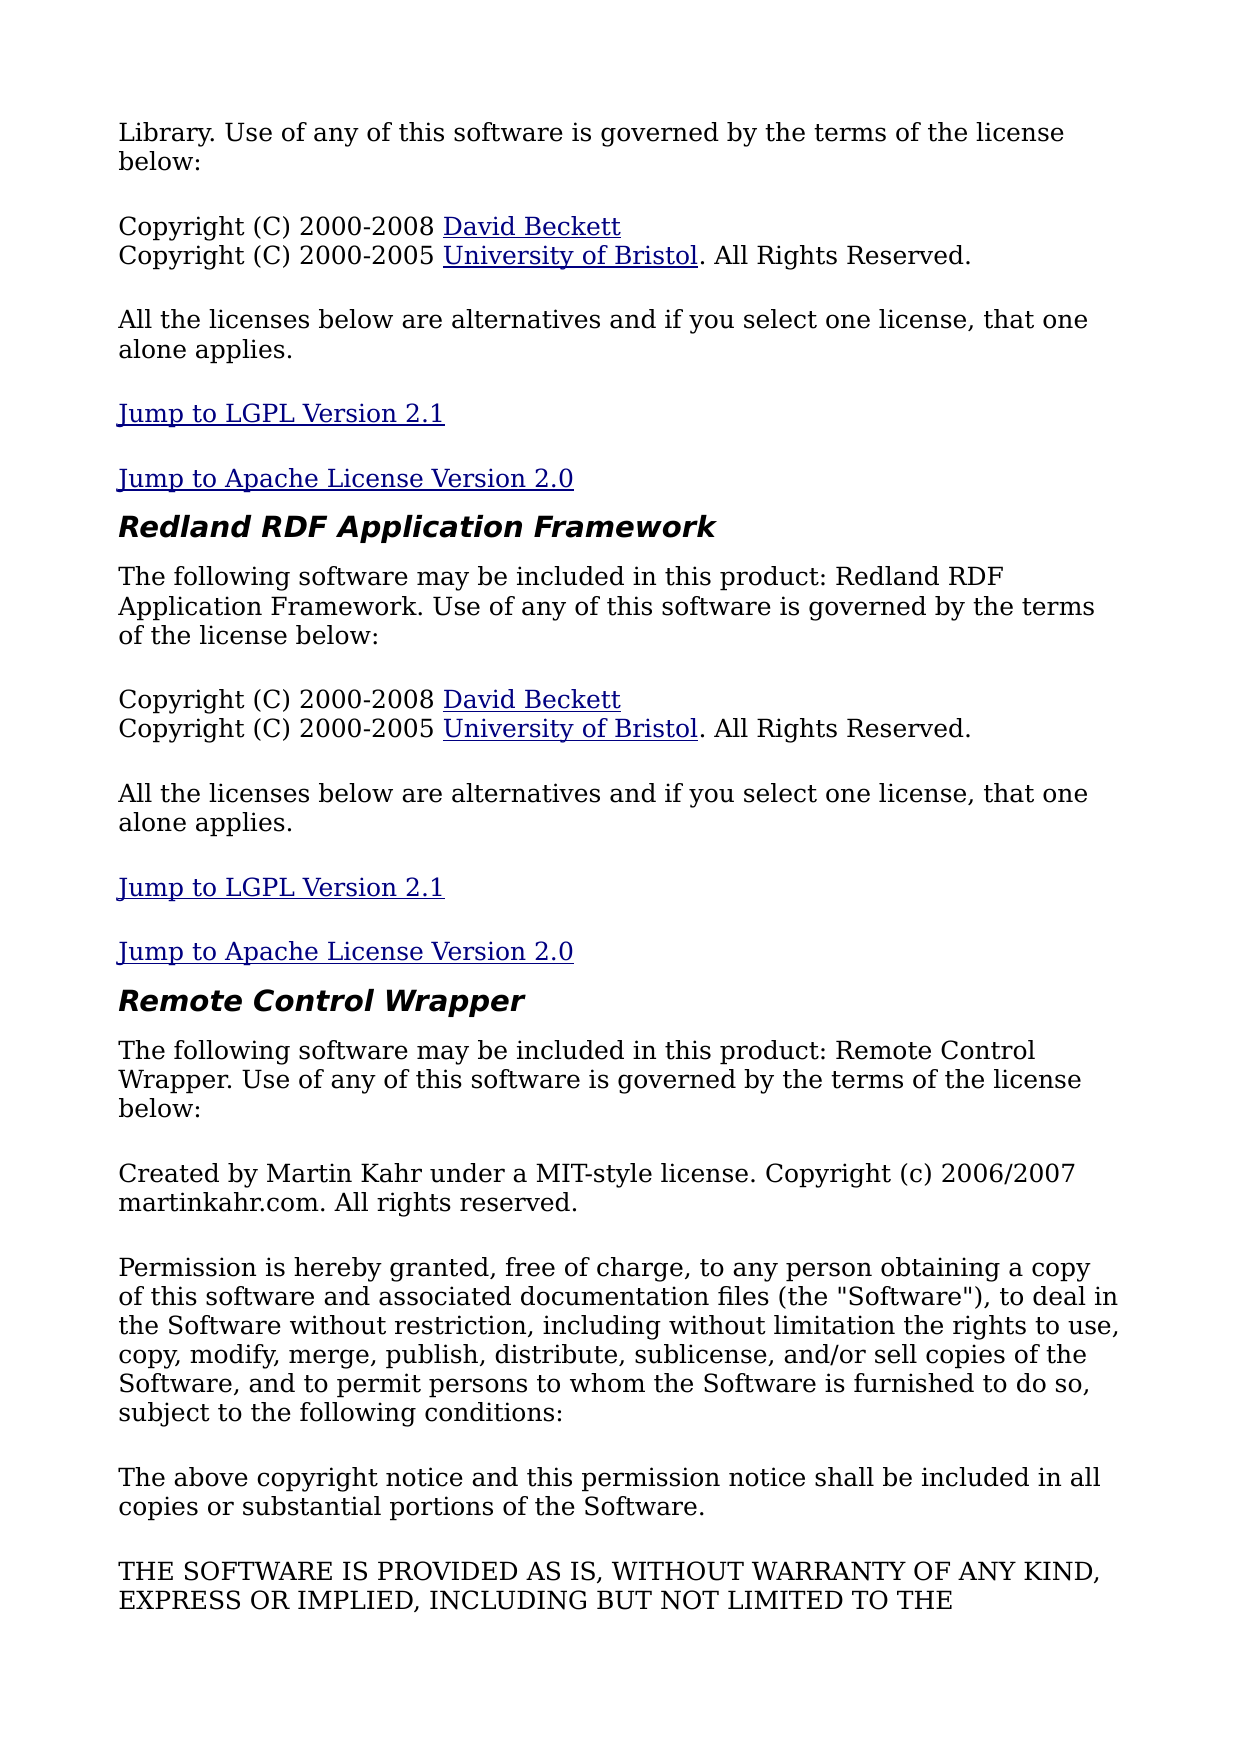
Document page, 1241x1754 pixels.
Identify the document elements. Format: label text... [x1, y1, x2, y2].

text The following software may be included in this product: Remote Control Wrapper. Use of any of this software is governed by the terms of the license below: [118, 1036, 1122, 1123]
text Jump to Apache License Version 2.0 [118, 464, 1122, 493]
subtitle Redland RDF Application Framework [118, 511, 1122, 545]
text The following software may be included in this product: Redland RDF Application Framework. Use of any of this software is governed by the terms of the license below: [118, 562, 1122, 650]
text Permission is hereby granted, free of charge, to any person obtaining a copy of this software and associated documentation files (the "Software"), to deal in the Software without restriction, including without limitation the rights to use, copy, modify, merge, publish, distribute, sublicense, and/or sell copies of the Software, and to permit persons to whom the Software is furnished to do so, subject to the following conditions: [118, 1253, 1122, 1428]
text Copyright (C) 2000-2008 David Beckett Copyright (C) 2000-2005 University of Bristol. All Rights Reserved. [118, 685, 1122, 744]
text All the licenses below are alternatives and if you select one license, that one alone applies. [118, 306, 1122, 364]
subtitle Remote Control Wrapper [118, 984, 1122, 1018]
text Jump to LGPL Version 2.1 [118, 873, 1122, 902]
text The above copyright notice and this permission notice shall be included in all copies or substantial portions of the Software. [118, 1463, 1122, 1521]
text Created by Martin Kahr under a MIT-style license. Copyright (c) 2006/2007 martinkahr.com. All rights reserved. [118, 1159, 1122, 1217]
text Jump to Apache License Version 2.0 [118, 937, 1122, 967]
text Library. Use of any of this software is governed by the terms of the license below: [118, 118, 1122, 176]
text THE SOFTWARE IS PROVIDED AS IS, WITHOUT WARRANTY OF ANY KIND, EXPRESS OR IMPLIED, INCLUDING BUT NOT LIMITED TO THE [118, 1557, 1122, 1615]
text All the licenses below are alternatives and if you select one license, that one alone applies. [118, 779, 1122, 837]
text Jump to LGPL Version 2.1 [118, 399, 1122, 428]
text Copyright (C) 2000-2008 David Beckett Copyright (C) 2000-2005 University of Bristol. All Rights Reserved. [118, 212, 1122, 270]
